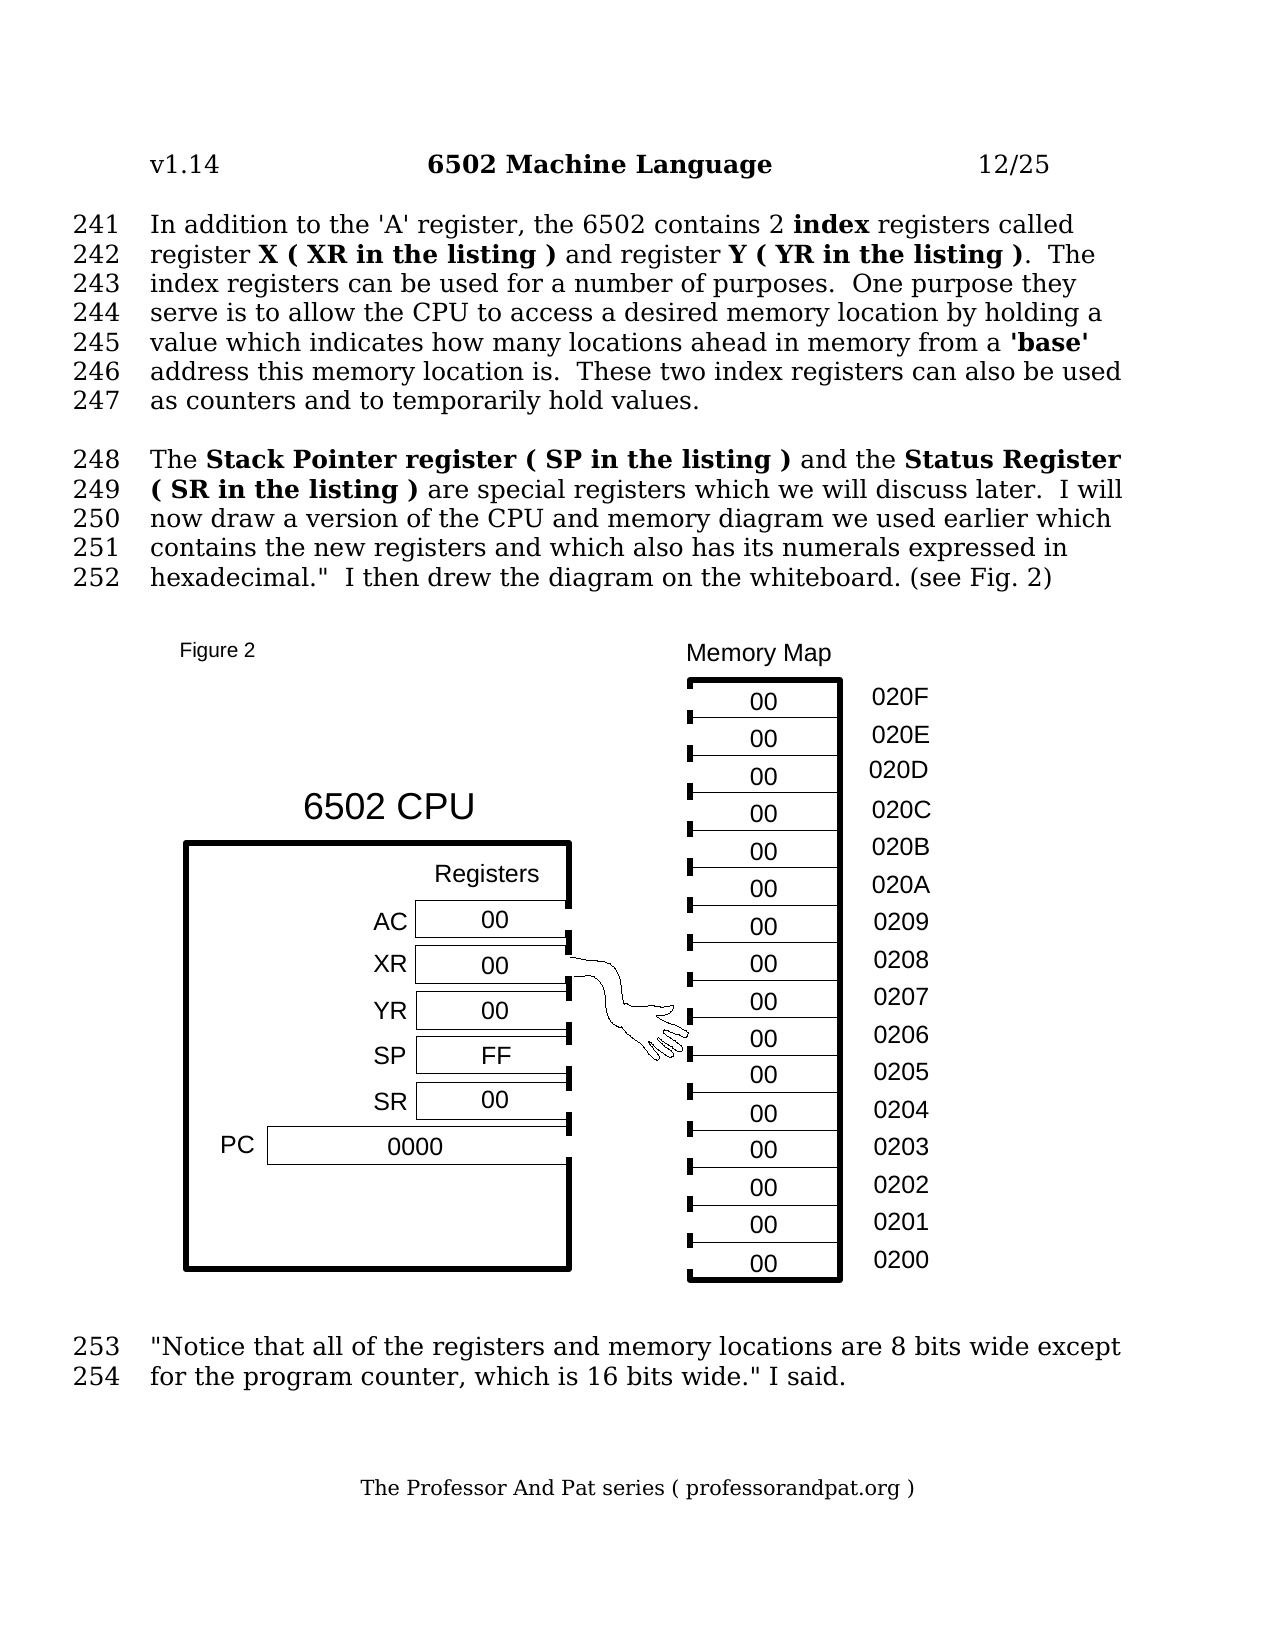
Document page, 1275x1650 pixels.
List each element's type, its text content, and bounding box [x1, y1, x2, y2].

text In addition to the 'A' register, the 6502 contains 2 index registers called register X ( XR in the listing ) and register Y ( YR in the listing ). The index registers can be used for a number of purposes. One purpose they serve is to allow the CPU to access a desired memory location by holding a value which indicates how many locations ahead in memory from a 'base' address this memory location is. These two index registers can also be used as counters and to temporarily hold values. [150, 210, 1125, 416]
text "Notice that all of the registers and memory locations are 8 bits wide except for the program counter, which is 16 bits wide." I said. [150, 1332, 1125, 1391]
text The Stack Pointer register ( SP in the listing ) and the Status Register ( SR in the listing ) are special registers which we will discuss later. I will now draw a version of the CPU and memory diagram we used earlier which contains the new registers and which also has its numerals expressed in hexadecimal." I then drew the diagram on the whiteboard. (see Fig. 2) [150, 445, 1125, 592]
